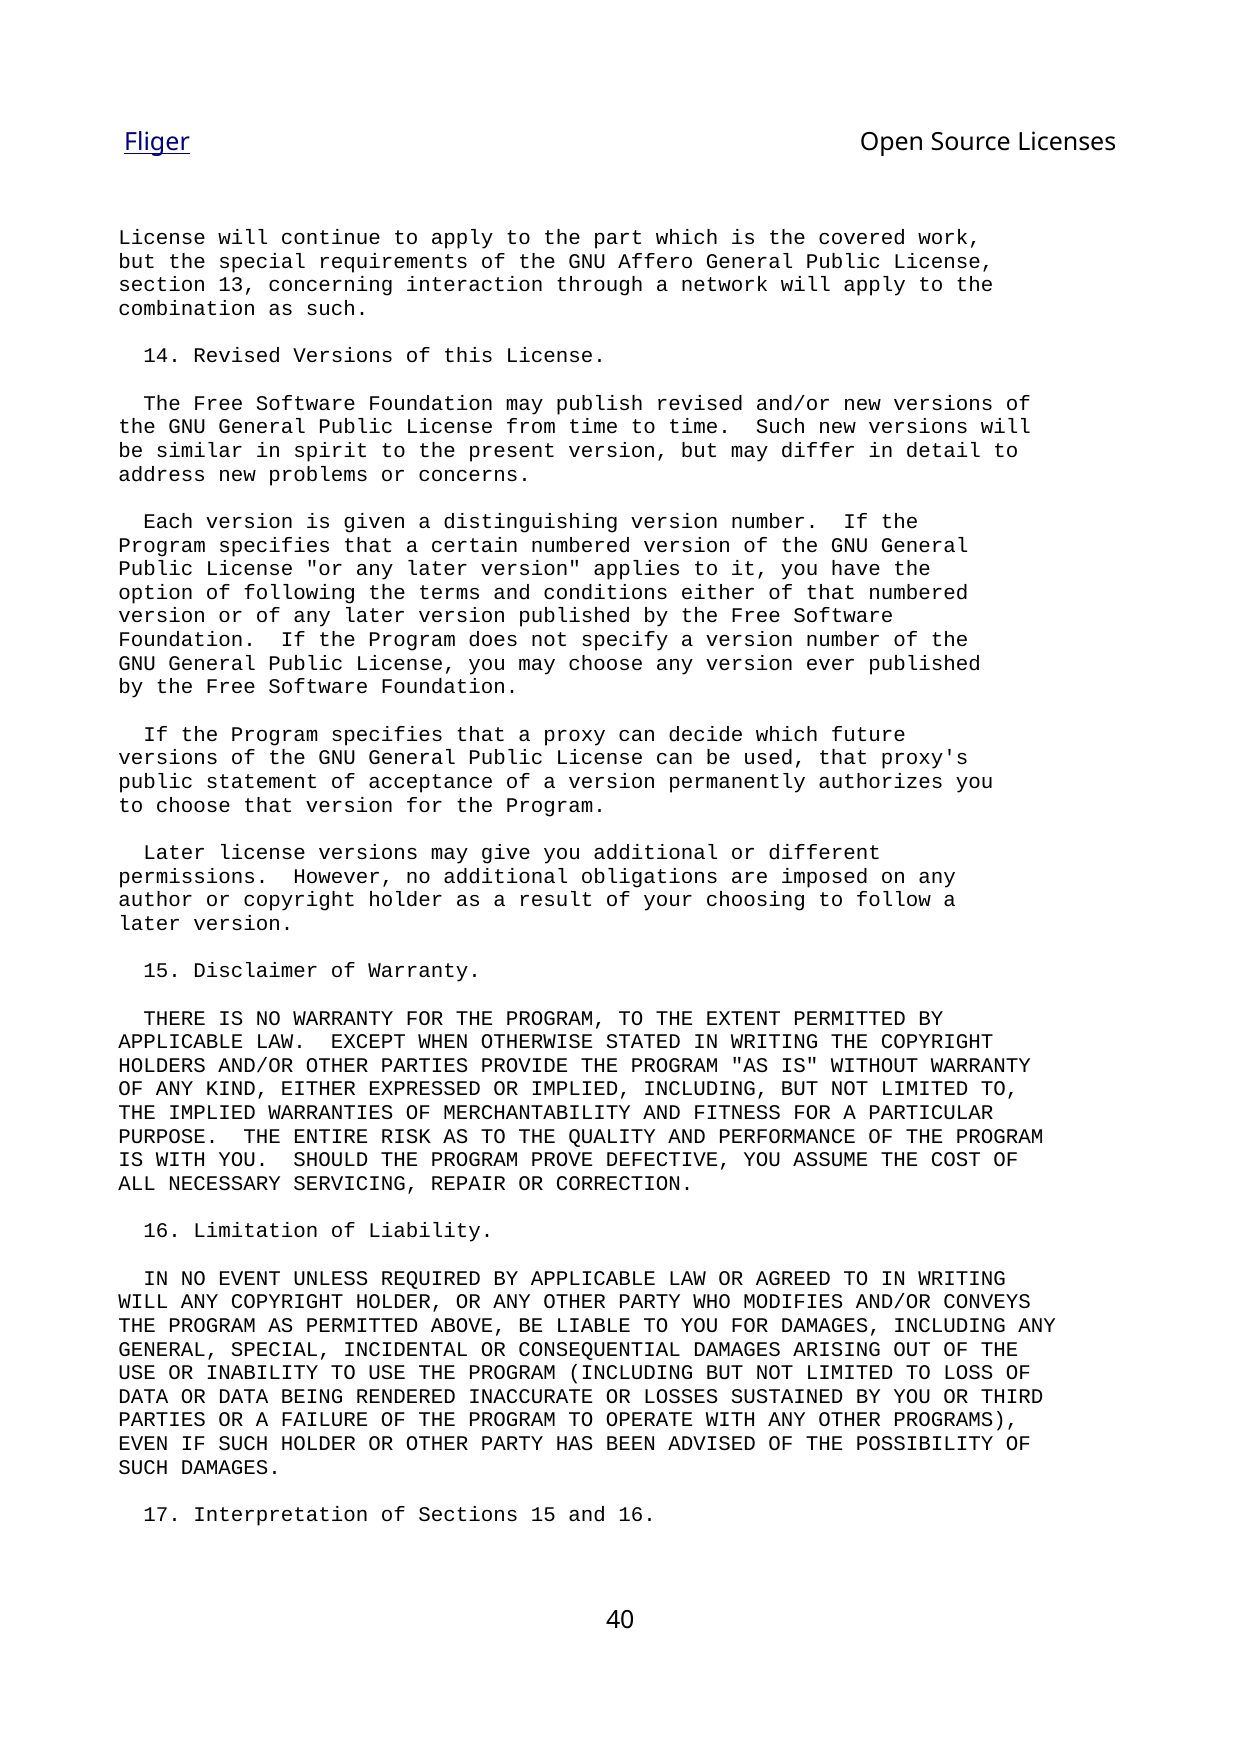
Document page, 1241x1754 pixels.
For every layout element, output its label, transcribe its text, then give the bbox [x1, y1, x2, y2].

text DATA OR DATA BEING RENDERED INACCURATE OR LOSSES SUSTAINED BY YOU OR THIRD [118, 1386, 1122, 1409]
text SUCH DAMAGES. [118, 1457, 1122, 1480]
text section 13, concerning interaction through a network will apply to the [118, 274, 1122, 298]
text THE PROGRAM AS PERMITTED ABOVE, BE LIABLE TO YOU FOR DAMAGES, INCLUDING ANY [118, 1315, 1122, 1338]
text IN NO EVENT UNLESS REQUIRED BY APPLICABLE LAW OR AGREED TO IN WRITING [118, 1268, 1122, 1291]
text address new problems or concerns. [118, 464, 1122, 487]
text GNU General Public License, you may choose any version ever published [118, 653, 1122, 676]
text EVEN IF SUCH HOLDER OR OTHER PARTY HAS BEEN ADVISED OF THE POSSIBILITY OF [118, 1433, 1122, 1457]
text Program specifies that a certain numbered version of the GNU General [118, 534, 1122, 558]
text APPLICABLE LAW. EXCEPT WHEN OTHERWISE STATED IN WRITING THE COPYRIGHT [118, 1031, 1122, 1055]
text HOLDERS AND/OR OTHER PARTIES PROVIDE THE PROGRAM "AS IS" WITHOUT WARRANTY [118, 1055, 1122, 1078]
text 17. Interpretation of Sections 15 and 16. [118, 1504, 1122, 1528]
text version or of any later version published by the Free Software [118, 606, 1122, 629]
text OF ANY KIND, EITHER EXPRESSED OR IMPLIED, INCLUDING, BUT NOT LIMITED TO, [118, 1078, 1122, 1102]
text be similar in spirit to the present version, but may differ in detail to [118, 440, 1122, 464]
text permissions. However, no additional obligations are imposed on any [118, 866, 1122, 889]
text Public License "or any later version" applies to it, you have the [118, 558, 1122, 582]
text author or copyright holder as a result of your choosing to follow a [118, 889, 1122, 913]
text 16. Limitation of Liability. [118, 1220, 1122, 1244]
text GENERAL, SPECIAL, INCIDENTAL OR CONSEQUENTIAL DAMAGES ARISING OUT OF THE [118, 1338, 1122, 1362]
text combination as such. [118, 298, 1122, 322]
text License will continue to apply to the part which is the covered work, [118, 227, 1122, 251]
text ALL NECESSARY SERVICING, REPAIR OR CORRECTION. [118, 1173, 1122, 1197]
text IS WITH YOU. SHOULD THE PROGRAM PROVE DEFECTIVE, YOU ASSUME THE COST OF [118, 1149, 1122, 1173]
text The Free Software Foundation may publish revised and/or new versions of [118, 393, 1122, 416]
text Later license versions may give you additional or different [118, 842, 1122, 866]
text versions of the GNU General Public License can be used, that proxy's [118, 747, 1122, 771]
text but the special requirements of the GNU Affero General Public License, [118, 251, 1122, 274]
text 14. Revised Versions of this License. [118, 345, 1122, 369]
text WILL ANY COPYRIGHT HOLDER, OR ANY OTHER PARTY WHO MODIFIES AND/OR CONVEYS [118, 1291, 1122, 1315]
text option of following the terms and conditions either of that numbered [118, 582, 1122, 606]
text USE OR INABILITY TO USE THE PROGRAM (INCLUDING BUT NOT LIMITED TO LOSS OF [118, 1362, 1122, 1386]
text PURPOSE. THE ENTIRE RISK AS TO THE QUALITY AND PERFORMANCE OF THE PROGRAM [118, 1126, 1122, 1149]
text Each version is given a distinguishing version number. If the [118, 511, 1122, 534]
text 15. Disclaimer of Warranty. [118, 960, 1122, 984]
text PARTIES OR A FAILURE OF THE PROGRAM TO OPERATE WITH ANY OTHER PROGRAMS), [118, 1409, 1122, 1433]
text the GNU General Public License from time to time. Such new versions will [118, 416, 1122, 440]
text to choose that version for the Program. [118, 795, 1122, 818]
text THERE IS NO WARRANTY FOR THE PROGRAM, TO THE EXTENT PERMITTED BY [118, 1007, 1122, 1031]
text THE IMPLIED WARRANTIES OF MERCHANTABILITY AND FITNESS FOR A PARTICULAR [118, 1102, 1122, 1126]
text public statement of acceptance of a version permanently authorizes you [118, 771, 1122, 795]
text If the Program specifies that a proxy can decide which future [118, 724, 1122, 747]
text Foundation. If the Program does not specify a version number of the [118, 629, 1122, 653]
text by the Free Software Foundation. [118, 676, 1122, 700]
text later version. [118, 913, 1122, 937]
